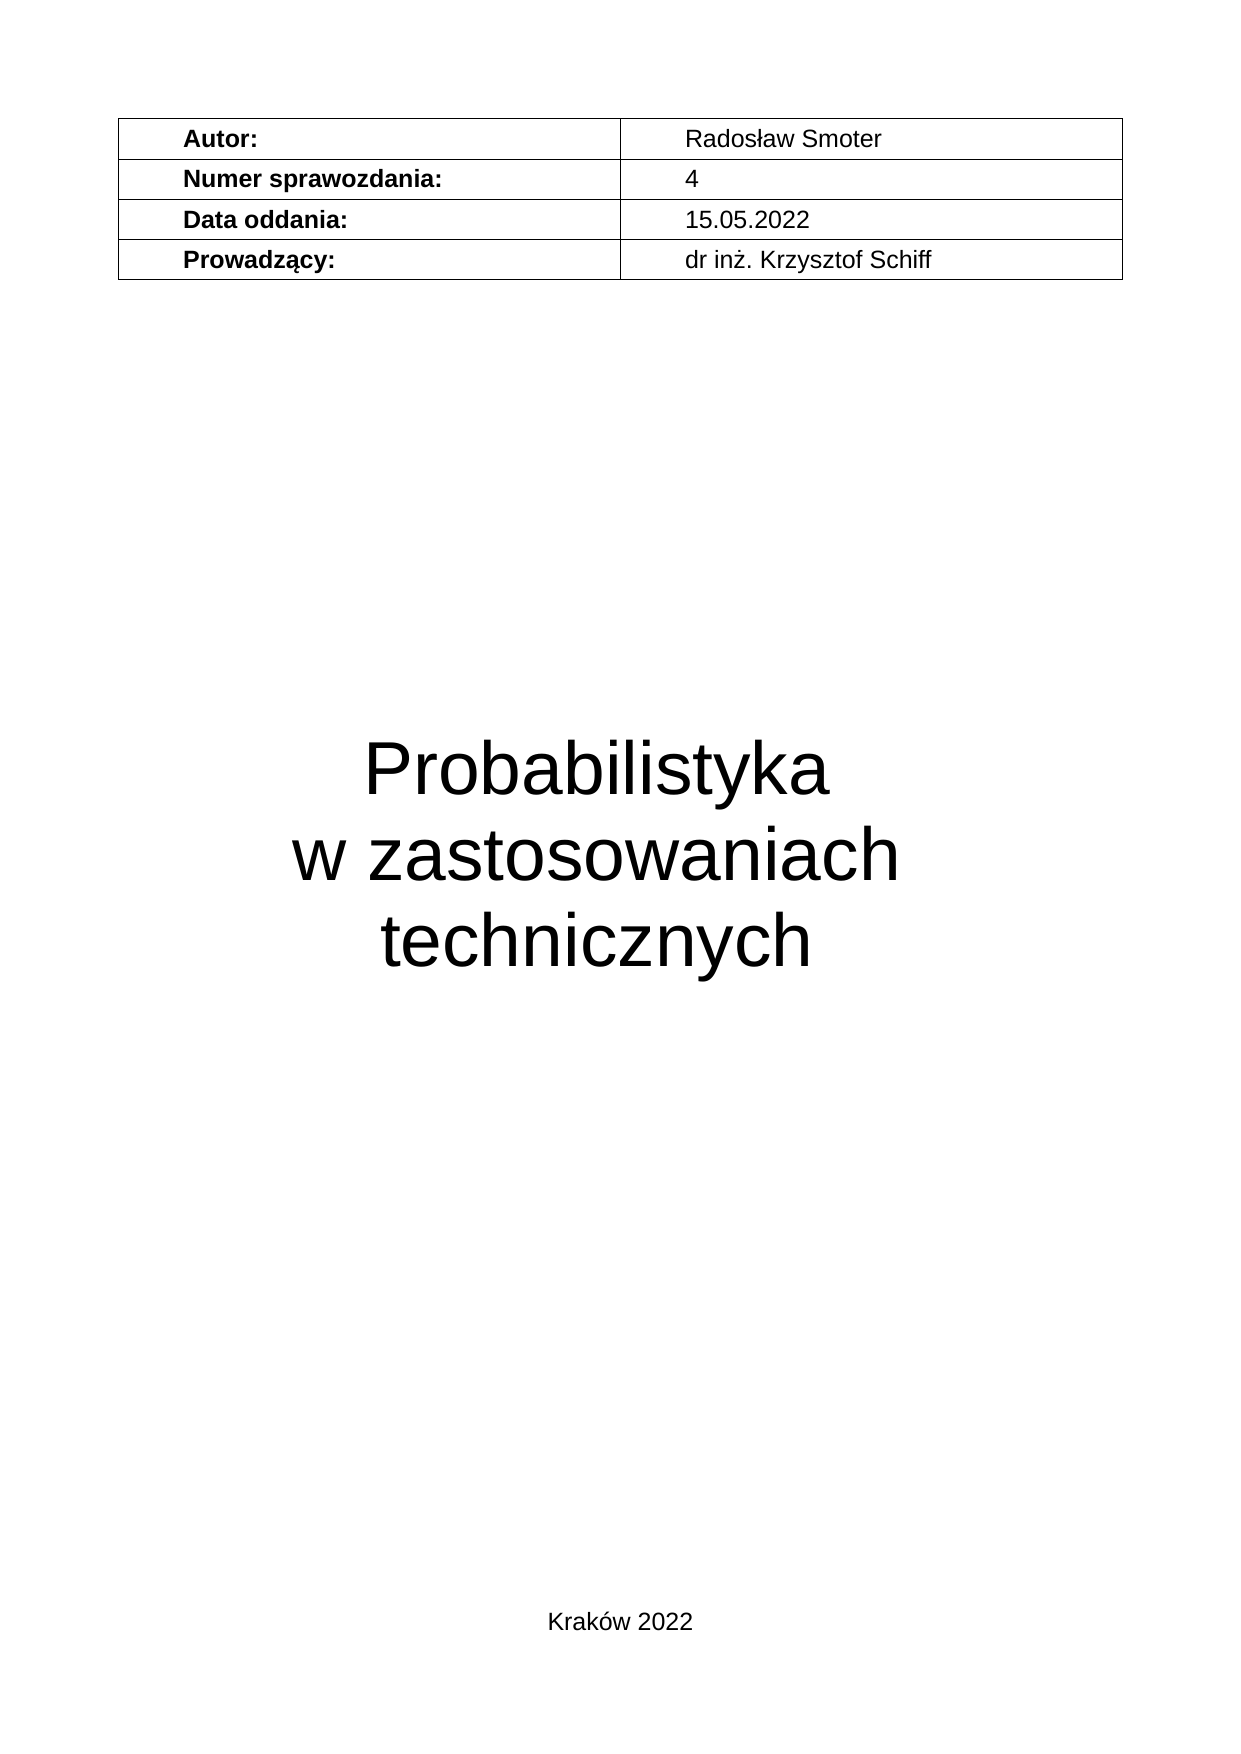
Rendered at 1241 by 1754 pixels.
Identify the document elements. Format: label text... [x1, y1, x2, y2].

table_cell Data oddania: [119, 200, 620, 239]
table_cell 4 [621, 160, 1122, 199]
table_cell Numer sprawozdania: [119, 160, 620, 199]
table_header Autor: [119, 119, 620, 158]
table_cell 15.05.2022 [621, 200, 1122, 239]
table_cell dr inż. Krzysztof Schiff [621, 240, 1122, 279]
table_cell Prowadzący: [119, 240, 620, 279]
table_header Radosław Smoter [621, 119, 1122, 158]
